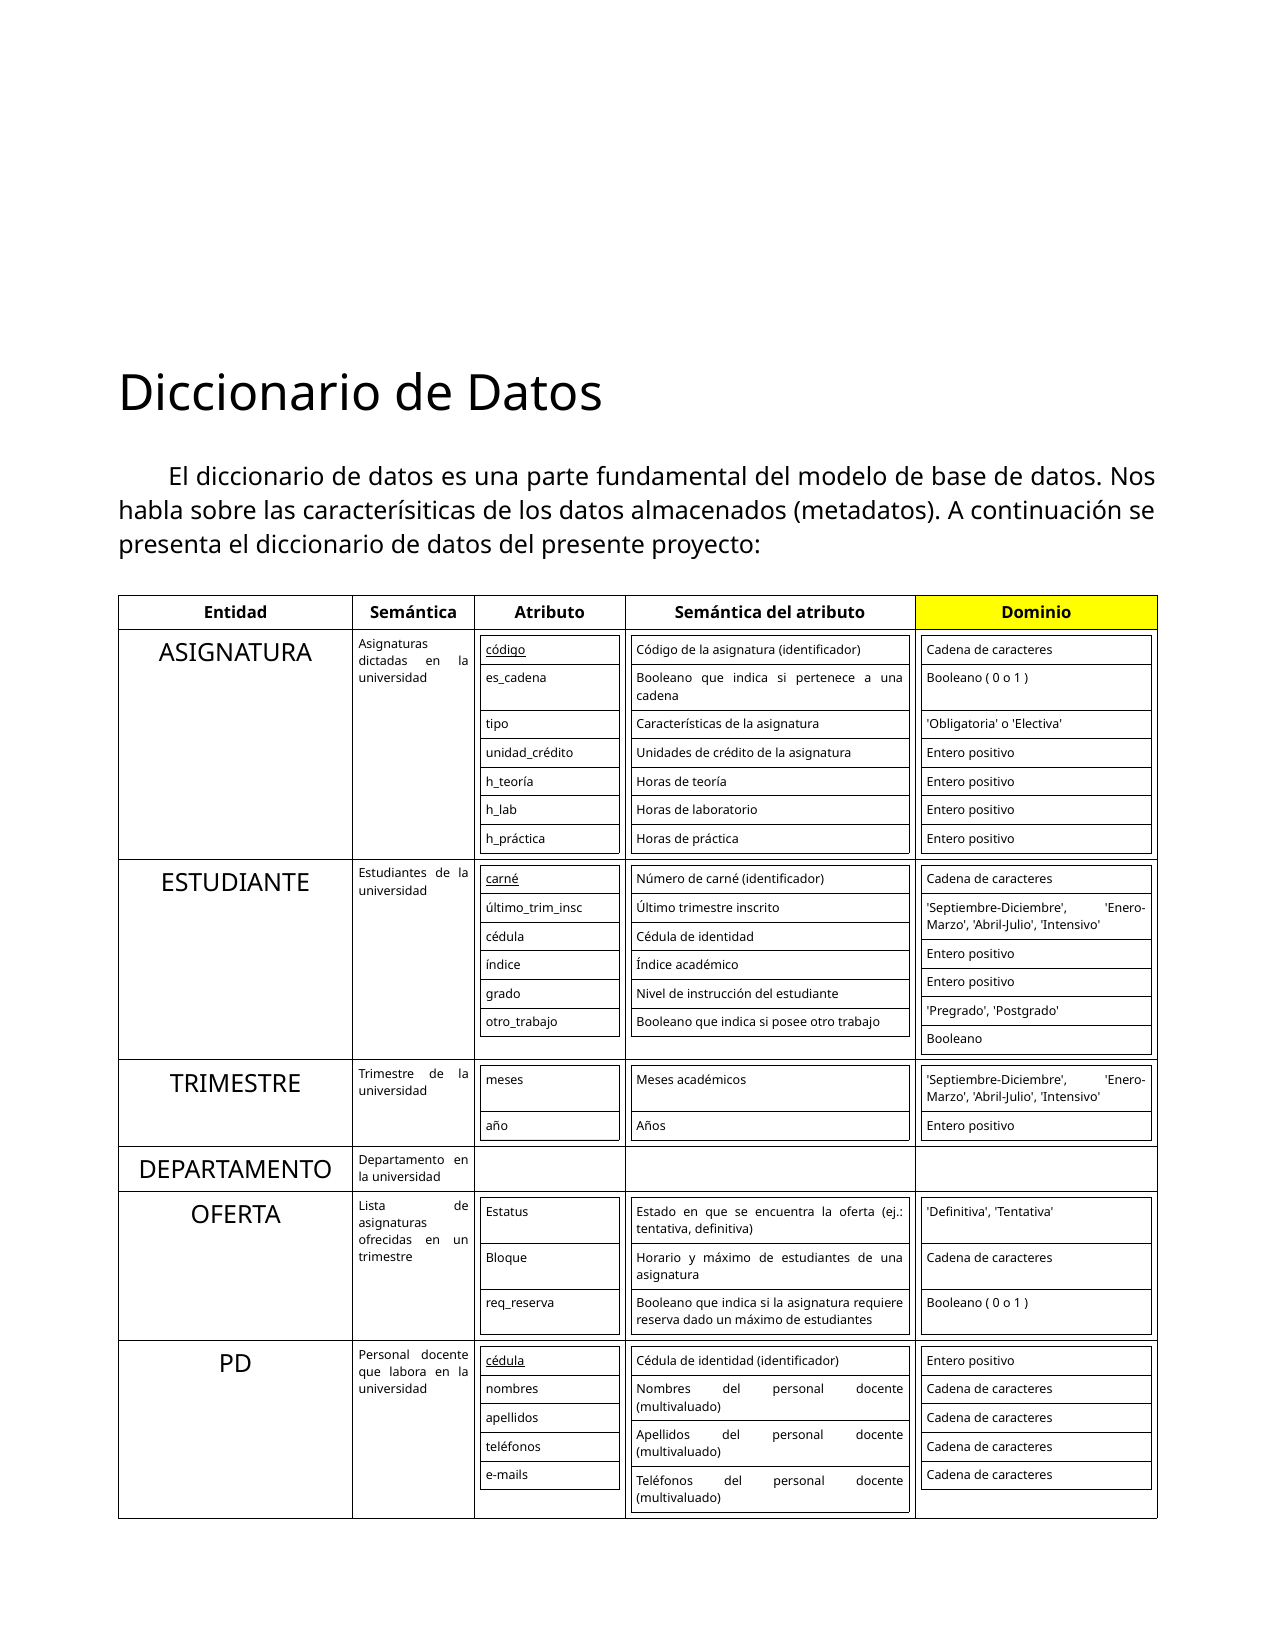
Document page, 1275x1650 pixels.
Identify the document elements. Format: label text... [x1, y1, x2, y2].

table_cell [475, 1147, 625, 1191]
table_cell Apellidos del personal docente (multivaluado) [632, 1421, 909, 1466]
table_cell grado [481, 980, 619, 1008]
table_cell Horas de práctica [632, 825, 909, 853]
table_cell [626, 860, 915, 1059]
table_cell [916, 630, 1157, 859]
table_cell Booleano que indica si posee otro trabajo [632, 1009, 909, 1036]
table_cell Entero positivo [922, 1112, 1151, 1139]
table_cell Booleano que indica si la asignatura requiere reserva dado un máximo de estudiantes [632, 1290, 909, 1334]
table_cell es_cadena [481, 665, 619, 709]
table_cell Horario y máximo de estudiantes de una asignatura [632, 1244, 909, 1288]
table_cell Nombres del personal docente (multivaluado) [632, 1376, 909, 1420]
table_cell Personal docente que labora en la universidad [353, 1341, 474, 1518]
table_cell unidad_crédito [481, 739, 619, 767]
table_header Código de la asignatura (identificador) [632, 636, 909, 664]
table_cell Departamento en la universidad [353, 1147, 474, 1191]
table_cell ESTUDIANTE [119, 860, 352, 1059]
table_cell último_trim_insc [481, 894, 619, 922]
table_cell [626, 1341, 915, 1518]
table_cell [475, 1341, 625, 1518]
table_header Cadena de caracteres [922, 636, 1151, 664]
table_header Estatus [481, 1198, 619, 1243]
table_cell h_teoría [481, 768, 619, 795]
table_cell Entero positivo [922, 768, 1151, 795]
table_cell 'Septiembre-Diciembre', 'Enero-Marzo', 'Abril-Julio', 'Intensivo' [922, 894, 1151, 939]
table_cell Horas de laboratorio [632, 796, 909, 824]
table_cell [626, 1192, 915, 1340]
table_cell Características de la asignatura [632, 711, 909, 738]
table_cell año [481, 1112, 619, 1139]
table_cell cédula [481, 923, 619, 950]
table_cell teléfonos [481, 1433, 619, 1461]
table_header Meses académicos [632, 1066, 909, 1111]
table_header Cadena de caracteres [922, 866, 1151, 893]
table_cell [475, 1192, 625, 1340]
table_cell Horas de teoría [632, 768, 909, 795]
table_header carné [481, 866, 619, 893]
table_header 'Definitiva', 'Tentativa' [922, 1198, 1151, 1243]
table_cell Cadena de caracteres [922, 1244, 1151, 1288]
table_header código [481, 636, 619, 664]
table_cell Bloque [481, 1244, 619, 1288]
table_cell [916, 1341, 1157, 1518]
table_cell Cadena de caracteres [922, 1433, 1151, 1461]
table_header Atributo [475, 596, 625, 629]
table_cell otro_trabajo [481, 1009, 619, 1036]
table_cell [475, 860, 625, 1059]
table_cell ASIGNATURA [119, 630, 352, 859]
table_cell Booleano [922, 1026, 1151, 1053]
table_header 'Septiembre-Diciembre', 'Enero-Marzo', 'Abril-Julio', 'Intensivo' [922, 1066, 1151, 1111]
table_cell tipo [481, 711, 619, 738]
table_header Entidad [119, 596, 352, 629]
table_cell Unidades de crédito de la asignatura [632, 739, 909, 767]
table_header meses [481, 1066, 619, 1111]
table_header Estado en que se encuentra la oferta (ej.: tentativa, definitiva) [632, 1198, 909, 1243]
table_header Semántica del atributo [626, 596, 915, 629]
table_cell Último trimestre inscrito [632, 894, 909, 922]
table_cell [916, 1192, 1157, 1340]
table_cell [626, 1060, 915, 1146]
table_cell índice [481, 951, 619, 979]
table_cell 'Obligatoria' o 'Electiva' [922, 711, 1151, 738]
table_cell [916, 860, 1157, 1059]
table_cell [916, 1060, 1157, 1146]
table_cell Trimestre de la universidad [353, 1060, 474, 1146]
table_cell h_lab [481, 796, 619, 824]
table_cell Booleano ( 0 o 1 ) [922, 665, 1151, 709]
table_cell PD [119, 1341, 352, 1518]
table_cell [626, 1147, 915, 1191]
table_cell e-mails [481, 1462, 619, 1489]
table_header Semántica [353, 596, 474, 629]
table_cell [626, 630, 915, 859]
table_header Número de carné (identificador) [632, 866, 909, 893]
table_cell Entero positivo [922, 940, 1151, 967]
table_cell Lista de asignaturas ofrecidas en un trimestre [353, 1192, 474, 1340]
text El diccionario de datos es una parte fundamental del modelo de base de datos. Nos habla sobre las caracterísiticas de los datos almacenados (metadatos). A continuación se presenta el diccionario de datos del presente proyecto: [118, 459, 1157, 561]
table_cell Cadena de caracteres [922, 1462, 1151, 1489]
table_cell Booleano que indica si pertenece a una cadena [632, 665, 909, 709]
table_cell [916, 1147, 1157, 1191]
table_cell Entero positivo [922, 969, 1151, 996]
text Diccionario de Datos [118, 357, 1157, 425]
table_cell [475, 630, 625, 859]
table_cell DEPARTAMENTO [119, 1147, 352, 1191]
table_cell Años [632, 1112, 909, 1139]
table_header Dominio [916, 596, 1157, 629]
table_cell OFERTA [119, 1192, 352, 1340]
table_cell Cadena de caracteres [922, 1404, 1151, 1432]
table_cell TRIMESTRE [119, 1060, 352, 1146]
table_cell Teléfonos del personal docente (multivaluado) [632, 1467, 909, 1512]
table_cell Booleano ( 0 o 1 ) [922, 1290, 1151, 1334]
table_header Entero positivo [922, 1347, 1151, 1375]
table_cell Estudiantes de la universidad [353, 860, 474, 1059]
table_cell h_práctica [481, 825, 619, 853]
table_cell Asignaturas dictadas en la universidad [353, 630, 474, 859]
table_cell apellidos [481, 1404, 619, 1432]
table_header Cédula de identidad (identificador) [632, 1347, 909, 1375]
table_cell Entero positivo [922, 825, 1151, 853]
table_header cédula [481, 1347, 619, 1375]
table_cell Índice académico [632, 951, 909, 979]
table_cell Entero positivo [922, 739, 1151, 767]
table_cell [475, 1060, 625, 1146]
table_cell 'Pregrado', 'Postgrado' [922, 997, 1151, 1025]
table_cell nombres [481, 1376, 619, 1403]
table_cell Cadena de caracteres [922, 1376, 1151, 1403]
table_cell Nivel de instrucción del estudiante [632, 980, 909, 1008]
table_cell Entero positivo [922, 796, 1151, 824]
table_cell Cédula de identidad [632, 923, 909, 950]
table_cell req_reserva [481, 1290, 619, 1334]
